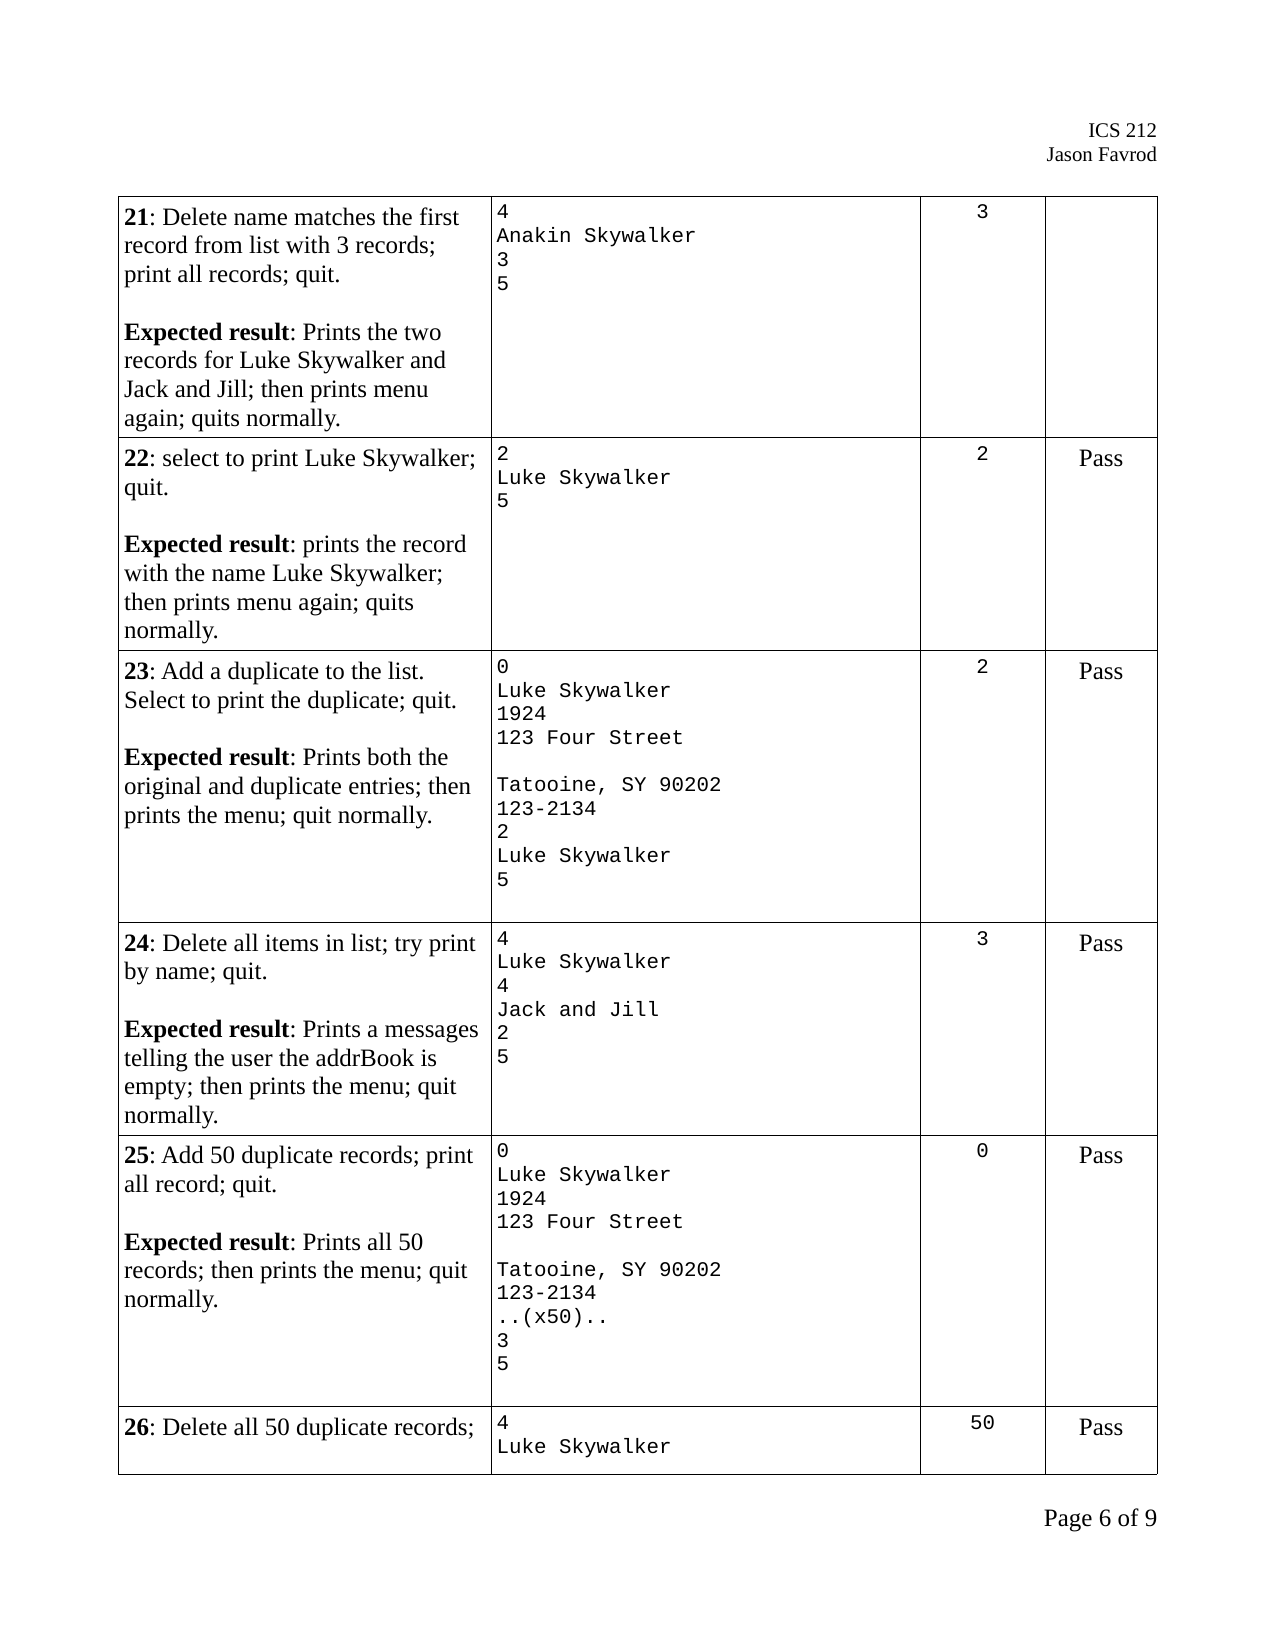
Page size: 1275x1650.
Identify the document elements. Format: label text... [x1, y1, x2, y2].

table_cell 3 [921, 197, 1045, 437]
table_cell Pass [1046, 1136, 1157, 1406]
table_cell 4 Luke Skywalker 4 Jack and Jill 2 5 [492, 923, 920, 1134]
table_cell 23: Add a duplicate to the list. Select to print the duplicate; quit. Expected result: Prints both the original and duplicate entries; then prints the menu; quit normally. [119, 651, 491, 922]
table_cell 22: select to print Luke Skywalker; quit. Expected result: prints the record with the name Luke Skywalker; then prints menu again; quits normally. [119, 438, 491, 650]
table_cell Pass [1046, 923, 1157, 1134]
table_cell 50 [921, 1407, 1045, 1473]
table_cell 0 Luke Skywalker 1924 123 Four Street Tatooine, SY 90202 123-2134 2 Luke Skywalker 5 [492, 651, 920, 922]
table_cell 26: Delete all 50 duplicate records; [119, 1407, 491, 1473]
table_cell 2 Luke Skywalker 5 [492, 438, 920, 650]
table_cell Pass [1046, 438, 1157, 650]
table_cell 0 [921, 1136, 1045, 1406]
table_cell 21: Delete name matches the first record from list with 3 records; print all records; quit. Expected result: Prints the two records for Luke Skywalker and Jack and Jill; then prints menu again; quits normally. [119, 197, 491, 437]
table_cell 4 Luke Skywalker [492, 1407, 920, 1473]
table_cell Pass [1046, 1407, 1157, 1473]
table_cell 0 Luke Skywalker 1924 123 Four Street Tatooine, SY 90202 123-2134 ..(x50).. 3 5 [492, 1136, 920, 1406]
table_cell 2 [921, 651, 1045, 922]
table_cell 3 [921, 923, 1045, 1134]
table_cell 2 [921, 438, 1045, 650]
table_cell Pass [1046, 651, 1157, 922]
table_cell 4 Anakin Skywalker 3 5 [492, 197, 920, 437]
table_cell 24: Delete all items in list; try print by name; quit. Expected result: Prints a messages telling the user the addrBook is empty; then prints the menu; quit normally. [119, 923, 491, 1134]
table_cell 25: Add 50 duplicate records; print all record; quit. Expected result: Prints all 50 records; then prints the menu; quit normally. [119, 1136, 491, 1406]
table_cell [1046, 197, 1157, 437]
